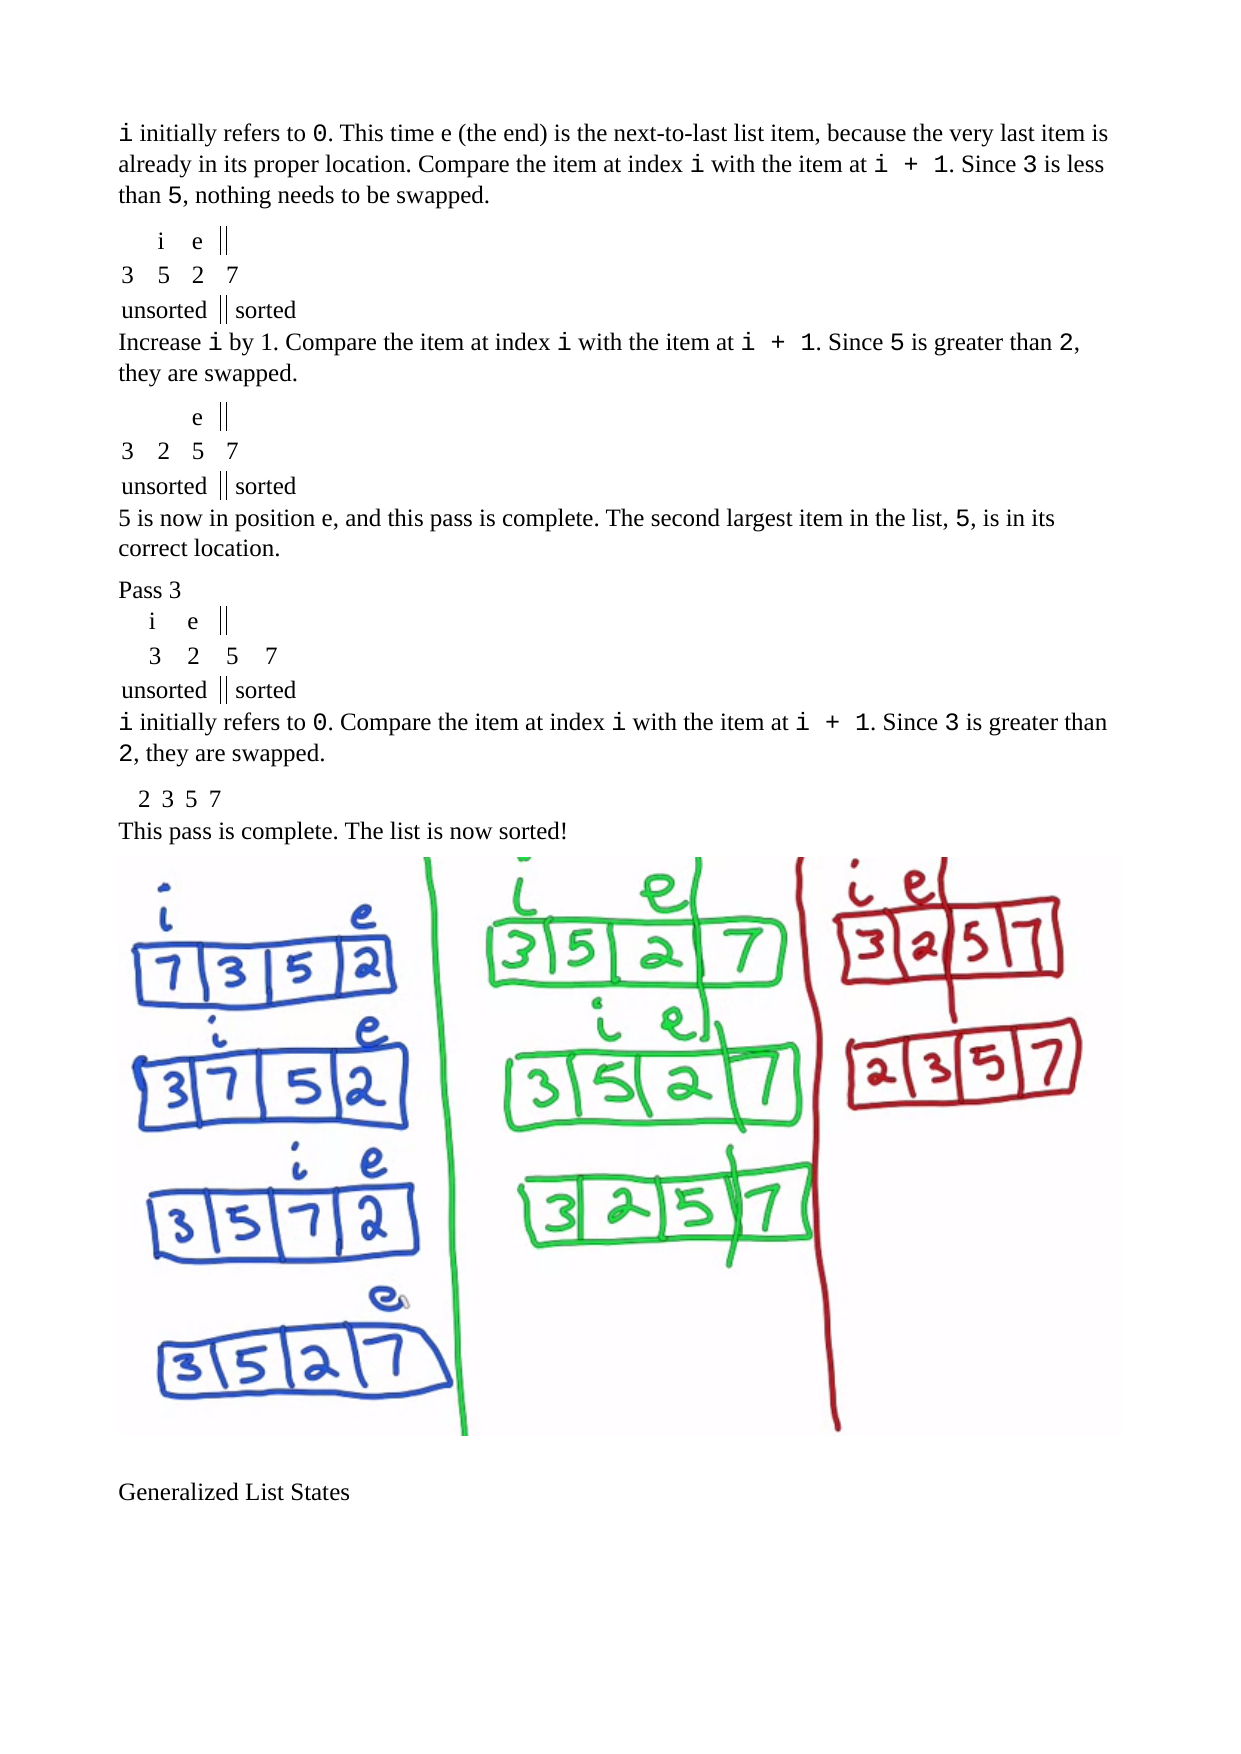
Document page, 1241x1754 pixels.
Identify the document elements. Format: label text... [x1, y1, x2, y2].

text i initially refers to 0. This time e (the end) is the next-to-last list item, because the very last item is already in its proper location. Compare the item at index i with the item at i + 1. Since 3 is less than 5, nothing needs to be swapped. [118, 118, 1122, 211]
table_header [223, 223, 301, 258]
table_cell [301, 638, 321, 673]
text This pass is complete. The list is now sorted! [118, 816, 1122, 845]
table_header 3 [159, 781, 182, 816]
text Pass 3 [118, 575, 1122, 603]
table_cell [270, 258, 301, 292]
table_cell 2 [155, 434, 189, 468]
table_header e [189, 399, 223, 433]
table_header e [184, 604, 223, 638]
table_header [301, 399, 321, 433]
table_header 2 [135, 781, 158, 816]
table_cell sorted [223, 468, 301, 503]
table_header e [189, 223, 223, 258]
text i initially refers to 0. Compare the item at index i with the item at i + 1. Since 3 is greater than 2, they are swapped. [118, 707, 1122, 769]
table_cell [301, 673, 321, 707]
table_cell 5 [223, 638, 262, 673]
table_cell 3 [146, 638, 184, 673]
table_cell 7 [223, 258, 270, 292]
table_cell [301, 292, 321, 327]
table_header [118, 604, 146, 638]
table_header [118, 781, 135, 816]
table_cell [301, 434, 321, 468]
table_header i [146, 604, 184, 638]
table_header [301, 604, 321, 638]
table_header 5 [182, 781, 206, 816]
table_cell sorted [223, 673, 301, 707]
table_cell [301, 468, 321, 503]
table_header [118, 399, 154, 433]
text Generalized List States [118, 1477, 1122, 1506]
table_cell unsorted [118, 673, 223, 707]
table_cell 3 [118, 434, 154, 468]
table_cell unsorted [118, 292, 223, 327]
table_cell 5 [155, 258, 189, 292]
table_header [223, 399, 301, 433]
table_header [118, 223, 154, 258]
table_cell sorted [223, 292, 301, 327]
table_header 7 [206, 781, 234, 816]
table_header [155, 399, 189, 433]
table_cell 2 [189, 258, 223, 292]
table_cell 7 [223, 434, 270, 468]
table_cell [270, 434, 301, 468]
table_cell 2 [184, 638, 223, 673]
table_cell [118, 638, 146, 673]
table_header i [155, 223, 189, 258]
table_cell 5 [189, 434, 223, 468]
table_cell unsorted [118, 468, 223, 503]
table_header [301, 223, 321, 258]
text Increase i by 1. Compare the item at index i with the item at i + 1. Since 5 is greater than 2, they are swapped. [118, 327, 1122, 386]
table_cell [301, 258, 321, 292]
text 5 is now in position e, and this pass is complete. The second largest item in the list, 5, is in its correct location. [118, 503, 1122, 562]
table_cell 3 [118, 258, 154, 292]
table_header [223, 604, 301, 638]
table_cell 7 [262, 638, 301, 673]
